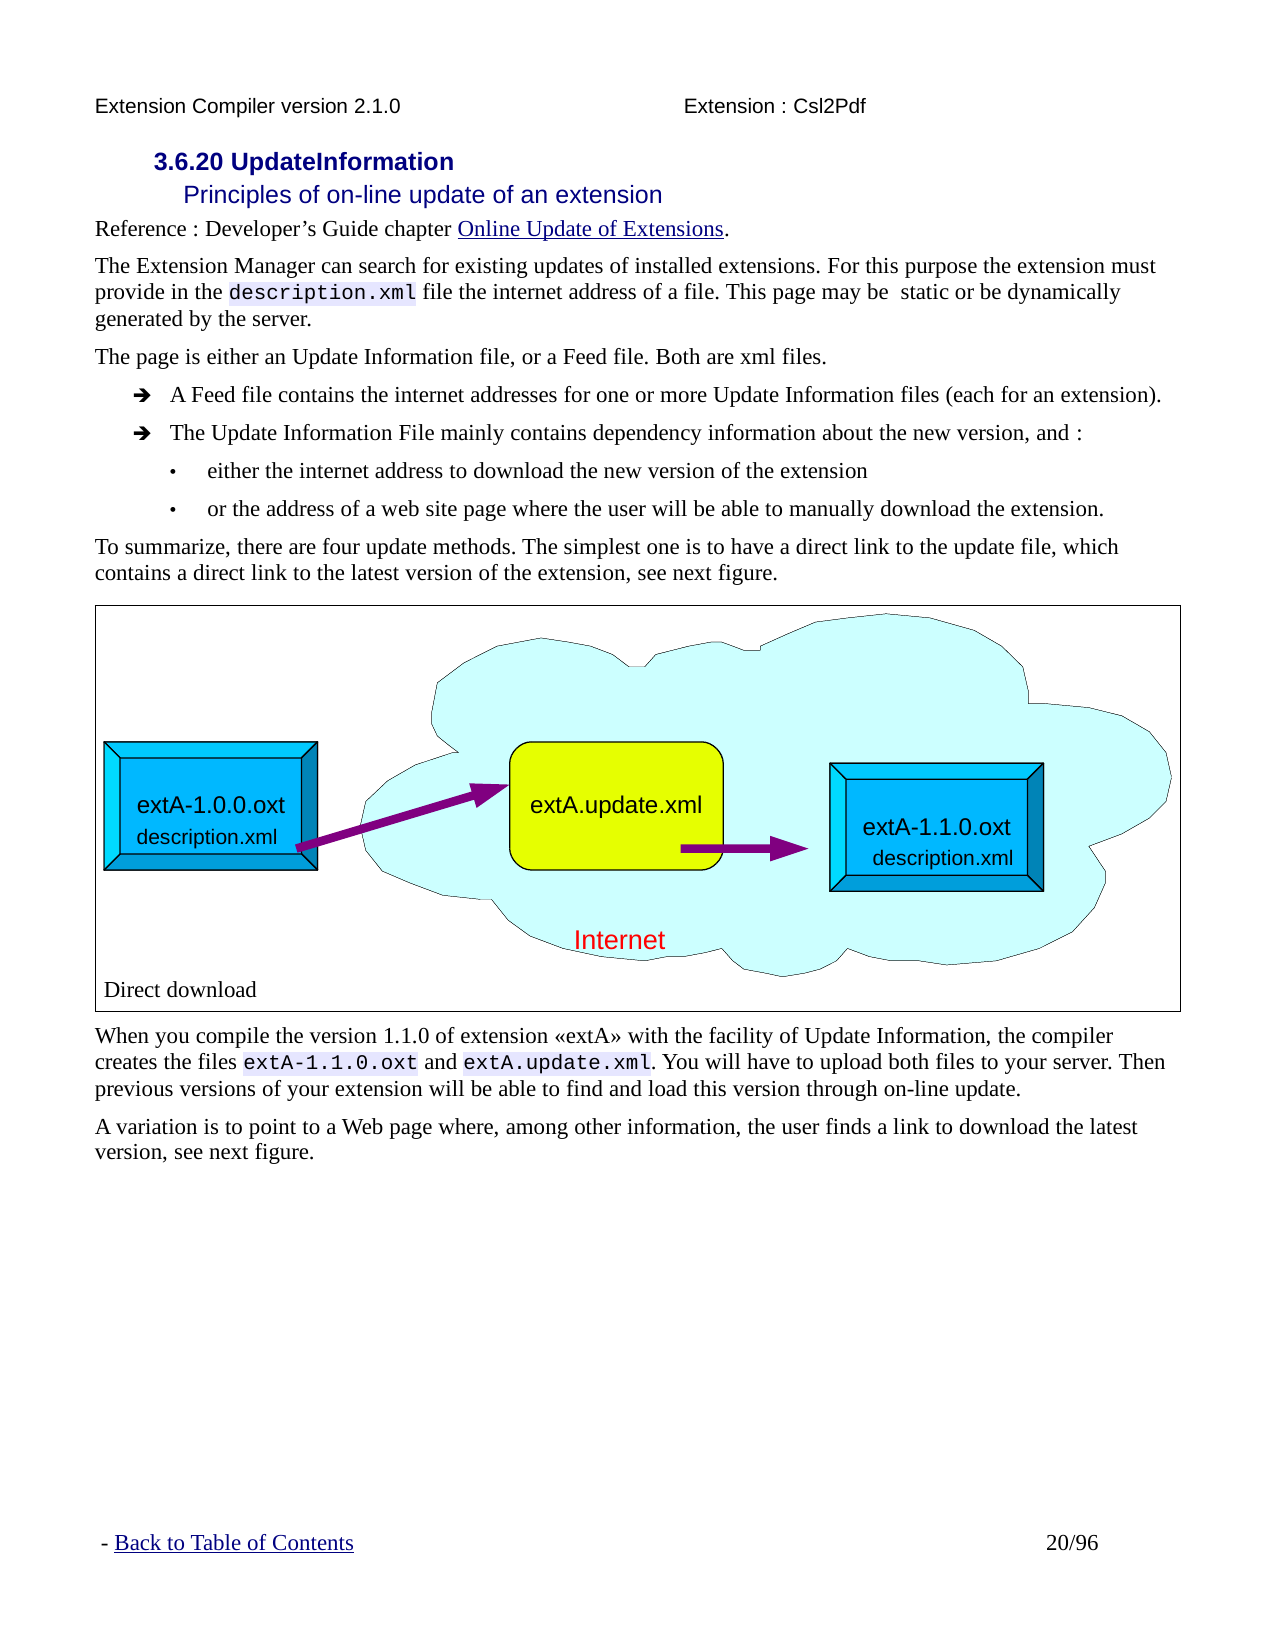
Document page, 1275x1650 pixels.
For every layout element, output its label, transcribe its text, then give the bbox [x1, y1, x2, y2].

text [94, 598, 1181, 605]
list or the address of a web site page where the user will be able to manually download the extension. [169, 496, 1181, 522]
subtitle UpdateInformation [153, 147, 1181, 176]
text When you compile the version 1.1.0 of extension «extA» with the facility of Update Information, the compiler creates the files extA-1.1.0.oxt and extA.update.xml. You will have to upload both files to your server. Then previous versions of your extension will be able to find and load this version through on-line update. [94, 606, 1181, 1101]
text Direct download [103, 614, 873, 836]
list A Feed file contains the internet addresses for one or more Update Information files (each for an extension). [132, 382, 1181, 407]
text Reference : Developer’s Guide chapter Online Update of Extensions. [94, 215, 1181, 241]
list either the internet address to download the new version of the extension [169, 458, 1181, 483]
subtitle Principles of on-line update of an extension [183, 181, 1181, 209]
text Direct download [901, 614, 1172, 774]
text To summarize, there are four update methods. The simplest one is to have a direct link to the update file, which contains a direct link to the latest version of the extension, see next figure. [94, 534, 1181, 585]
text Direct download [103, 781, 1172, 1002]
text The Extension Manager can search for existing updates of installed extensions. For this purpose the extension must provide in the description.xml file the internet address of a file. This page may be static or be dynamically generated by the server. [94, 253, 1181, 331]
text A variation is to point to a Web page where, among other information, the user finds a link to download the latest version, see next figure. [94, 1114, 1181, 1165]
text The page is either an Update Information file, or a Feed file. Both are xml files. [94, 344, 1181, 369]
list The Update Information File mainly contains dependency information about the new version, and : [132, 420, 1181, 446]
